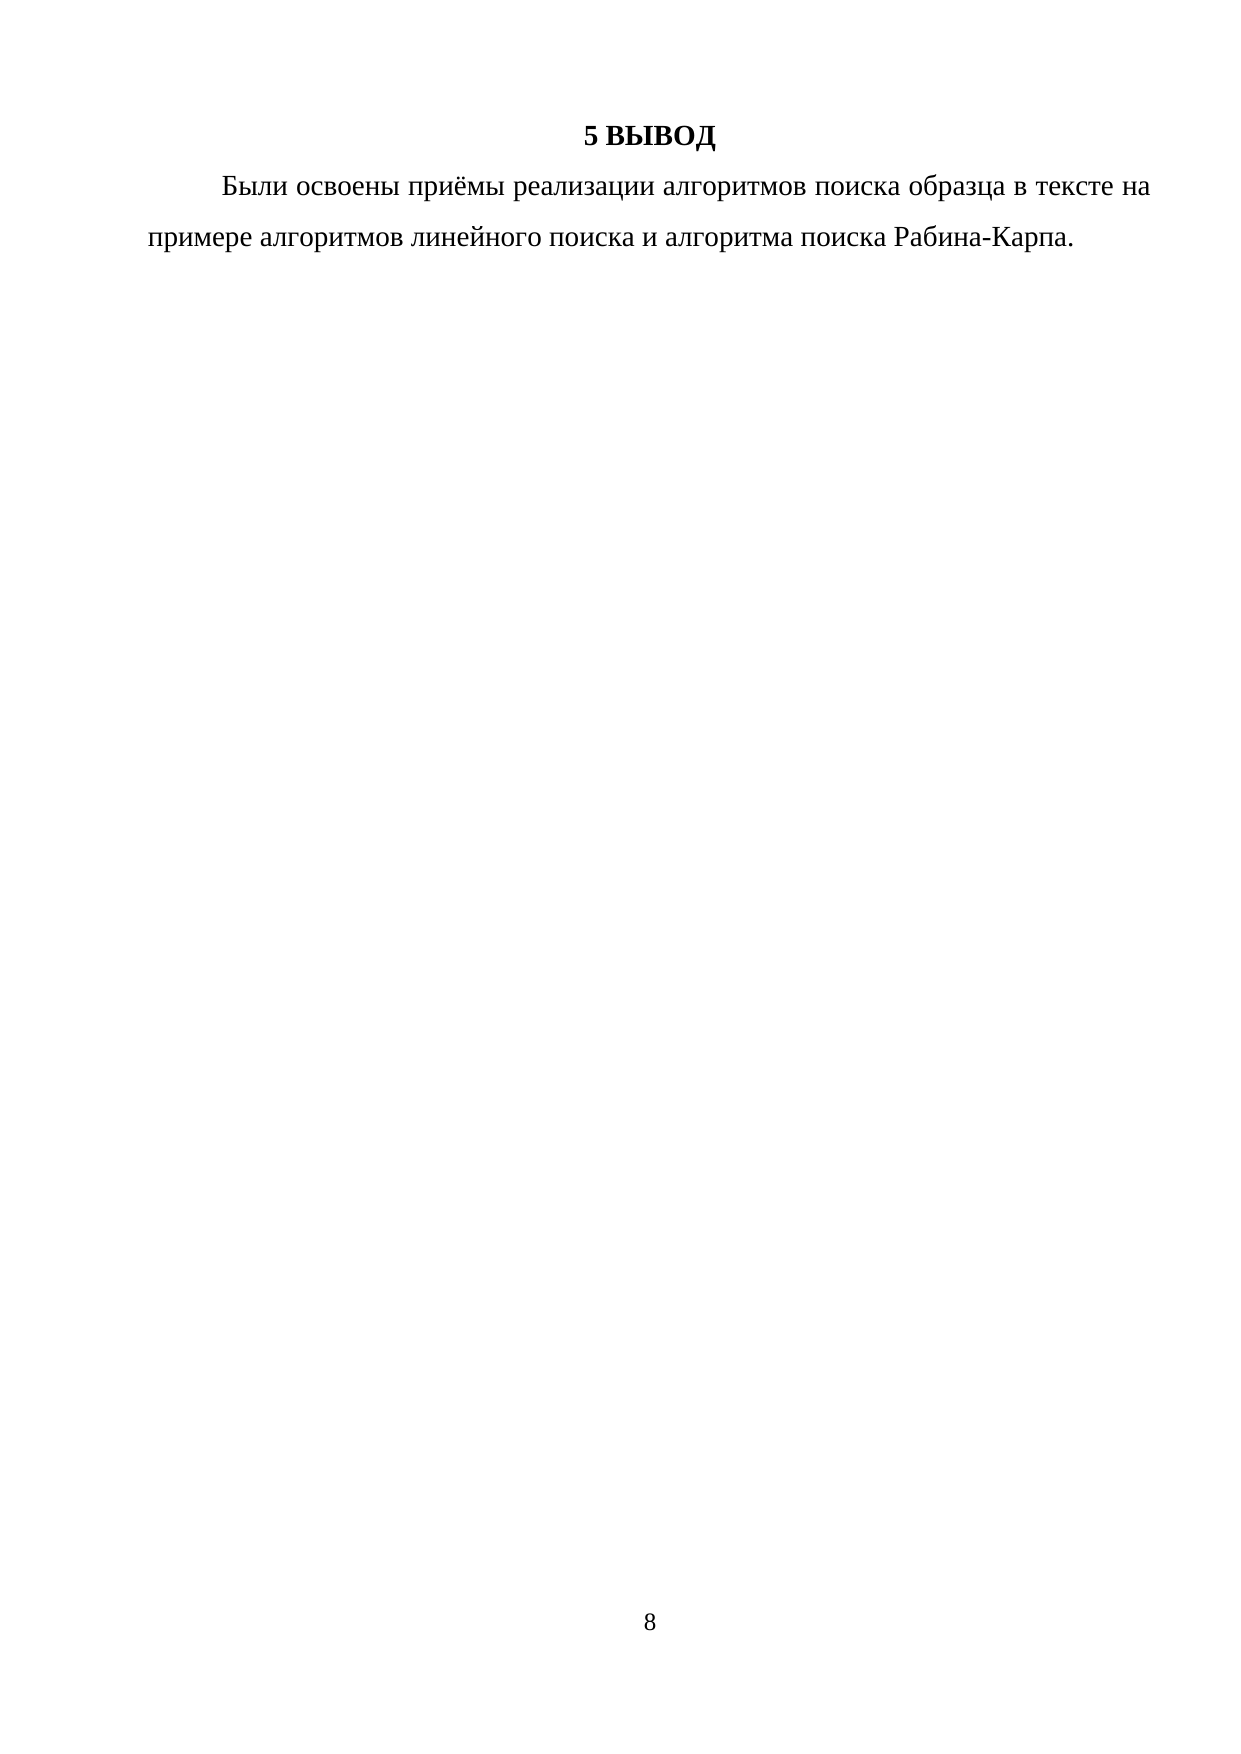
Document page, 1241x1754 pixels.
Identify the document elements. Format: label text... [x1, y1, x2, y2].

text 5 ВЫВОД [148, 118, 1152, 152]
text Были освоены приёмы реализации алгоритмов поиска образца в тексте на примере алгоритмов линейного поиска и алгоритма поиска Рабина-Карпа. [148, 168, 1152, 252]
